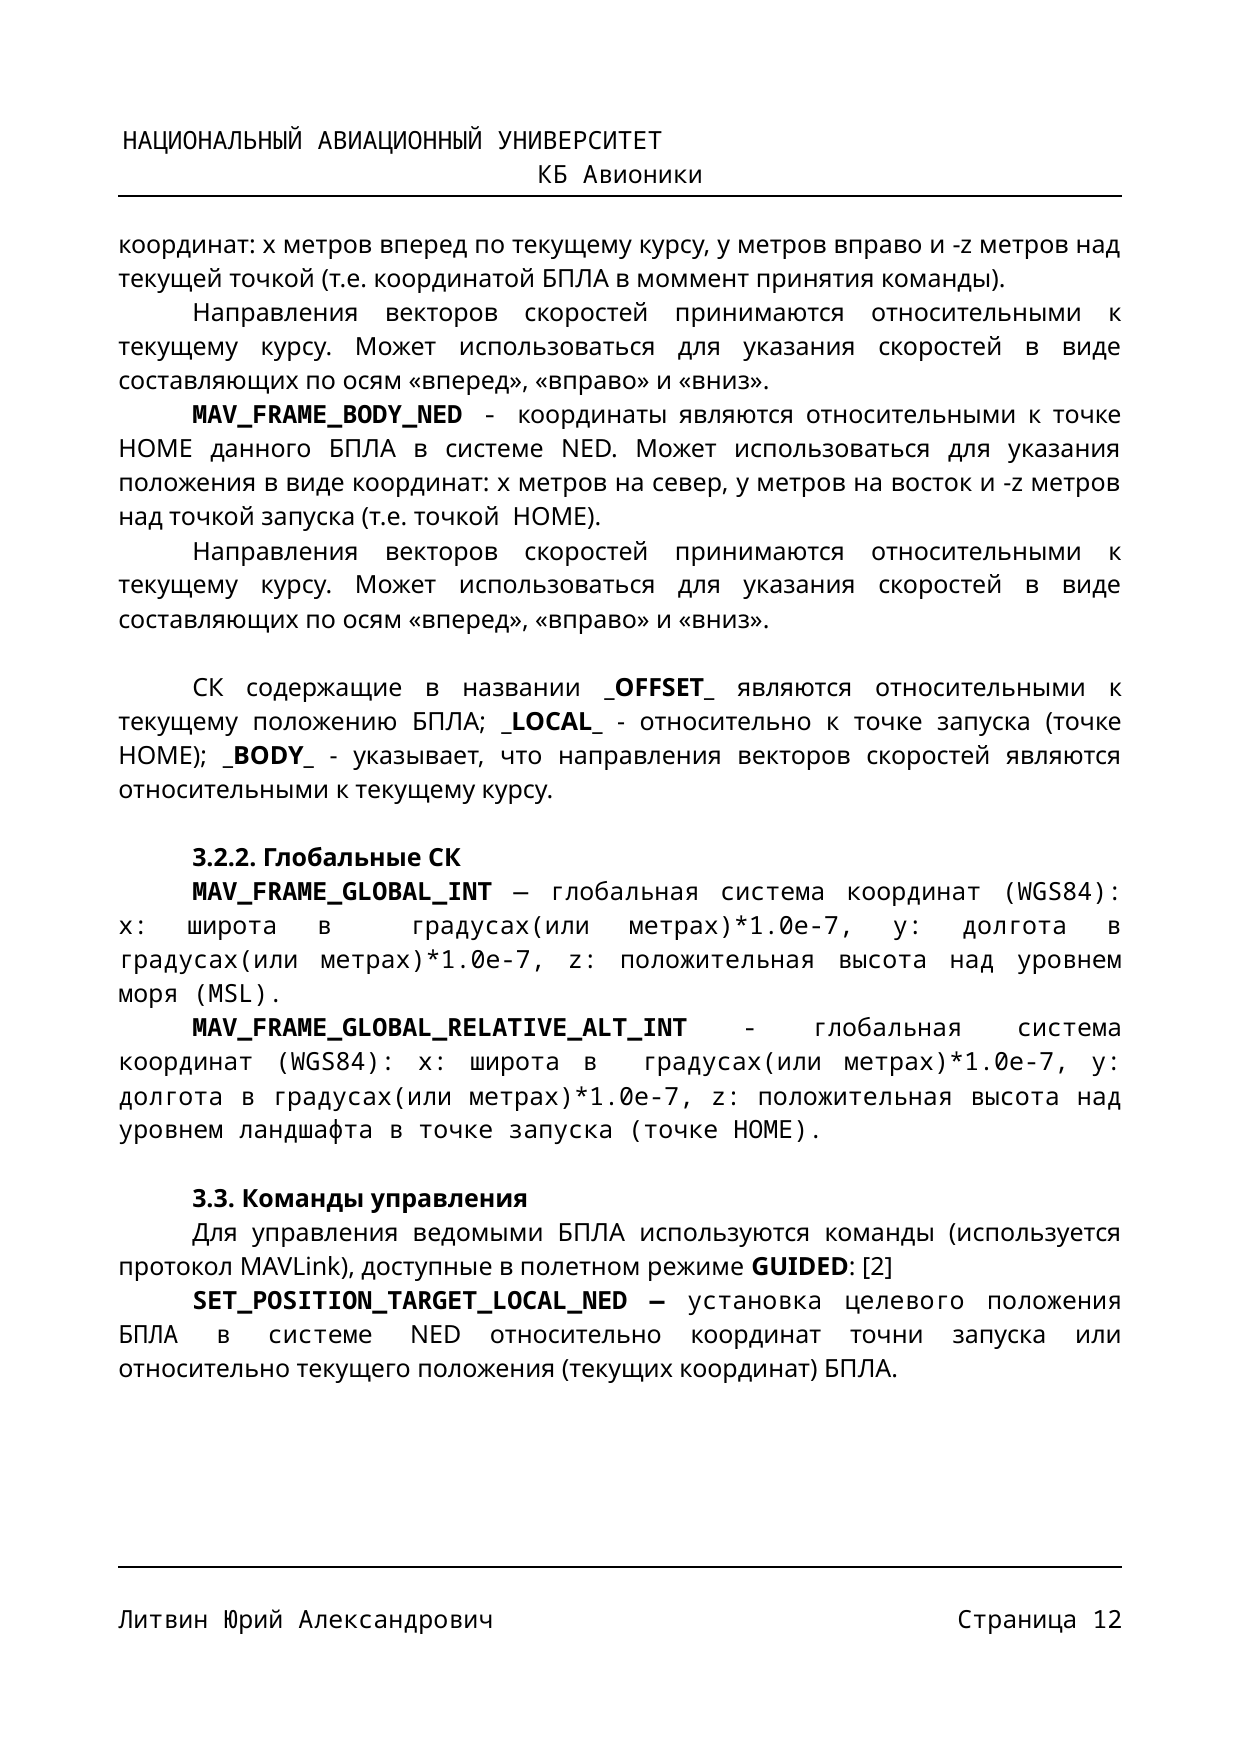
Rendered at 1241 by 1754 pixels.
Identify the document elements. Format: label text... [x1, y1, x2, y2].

text MAV_FRAME_GLOBAL_RELATIVE_ALT_INT - глобальная система координат (WGS84): x: широта в градусах(или метрах)*1.0e-7, y: долгота в градусах(или метрах)*1.0e-7, z: положительная высота над уровнем ландшафта в точке запуска (точке HOME). [118, 1010, 1122, 1146]
text Для управления ведомыми БПЛА используются команды (используется протокол MAVLink), доступные в полетном режиме GUIDED: [2] [118, 1214, 1122, 1282]
text координат: x метров вперед по текущему курсу, y метров вправо и -z метров над текущей точкой (т.е. координатой БПЛА в моммент принятия команды). [118, 227, 1122, 295]
text MAV_FRAME_BODY_NED - координаты являются относительными к точке HOME данного БПЛА в системе NED. Может использоваться для указания положения в виде координат: x метров на север, y метров на восток и -z метров над точкой запуска (т.е. точкой HOME). [118, 397, 1122, 533]
text SET_POSITION_TARGET_LOCAL_NED — установка целевого положения БПЛА в системе NED относительно координат точни запуска или относительно текущего положения (текущих координат) БПЛА. [118, 1282, 1122, 1385]
text 3.2.2. Глобальные СК [118, 840, 1122, 874]
text СК содержащие в названии _OFFSET_ являются относительными к текущему положению БПЛА; _LOCAL_ - относительно к точке запуска (точке HOME); _BODY_ - указывает, что направления векторов скоростей являются относительными к текущему курсу. [118, 669, 1122, 806]
text 3.3. Команды управления [118, 1180, 1122, 1214]
text MAV_FRAME_GLOBAL_INT — глобальная система координат (WGS84): x: широта в градусах(или метрах)*1.0e-7, y: долгота в градусах(или метрах)*1.0e-7, z: положительная высота над уровнем моря (MSL). [118, 874, 1122, 1010]
text Направления векторов скоростей принимаются относительными к текущему курсу. Может использоваться для указания скоростей в виде составляющих по осям «вперед», «вправо» и «вниз». [118, 295, 1122, 397]
text Направления векторов скоростей принимаются относительными к текущему курсу. Может использоваться для указания скоростей в виде составляющих по осям «вперед», «вправо» и «вниз». [118, 533, 1122, 635]
